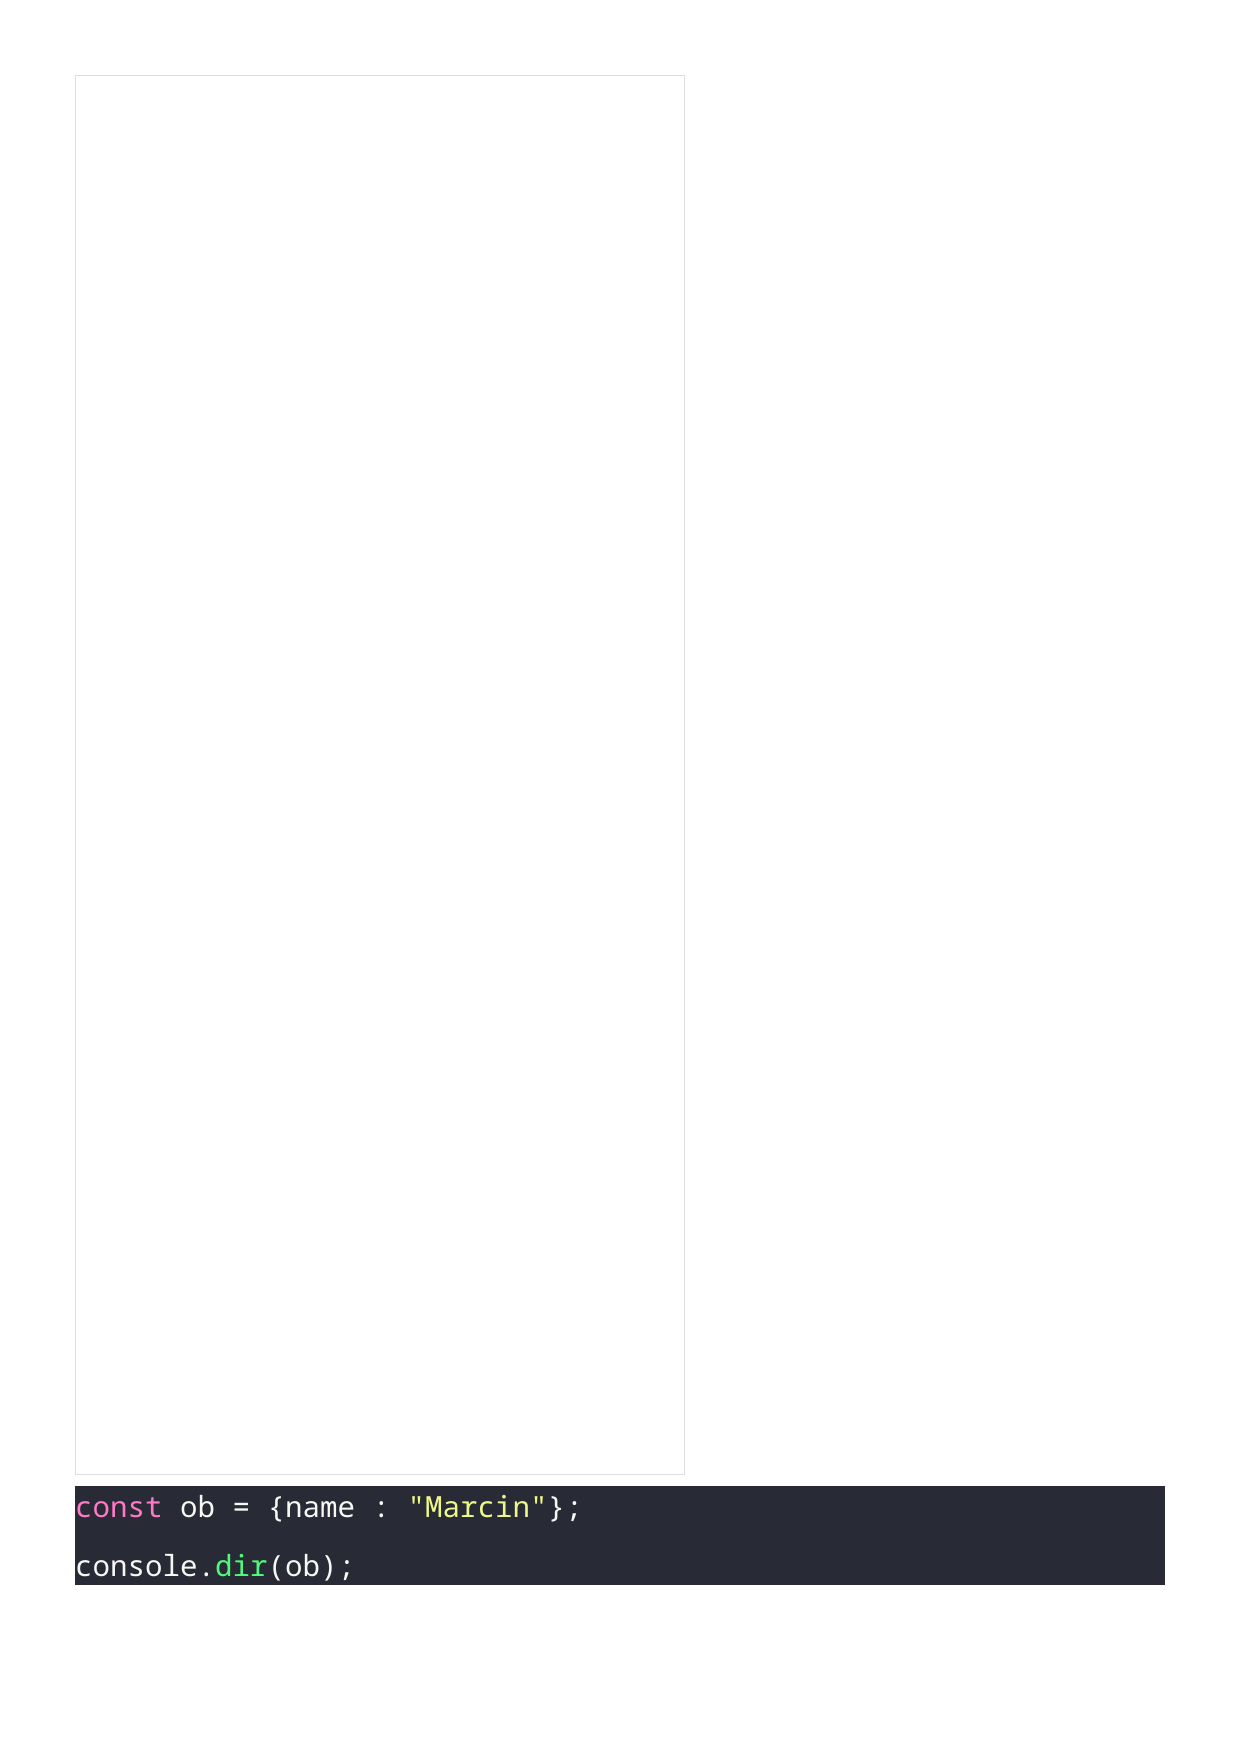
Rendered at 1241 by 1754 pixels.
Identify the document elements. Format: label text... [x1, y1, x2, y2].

text const ob = {name : "Marcin"}; [75, 1486, 1165, 1526]
text console.dir(ob); [75, 1546, 1165, 1585]
